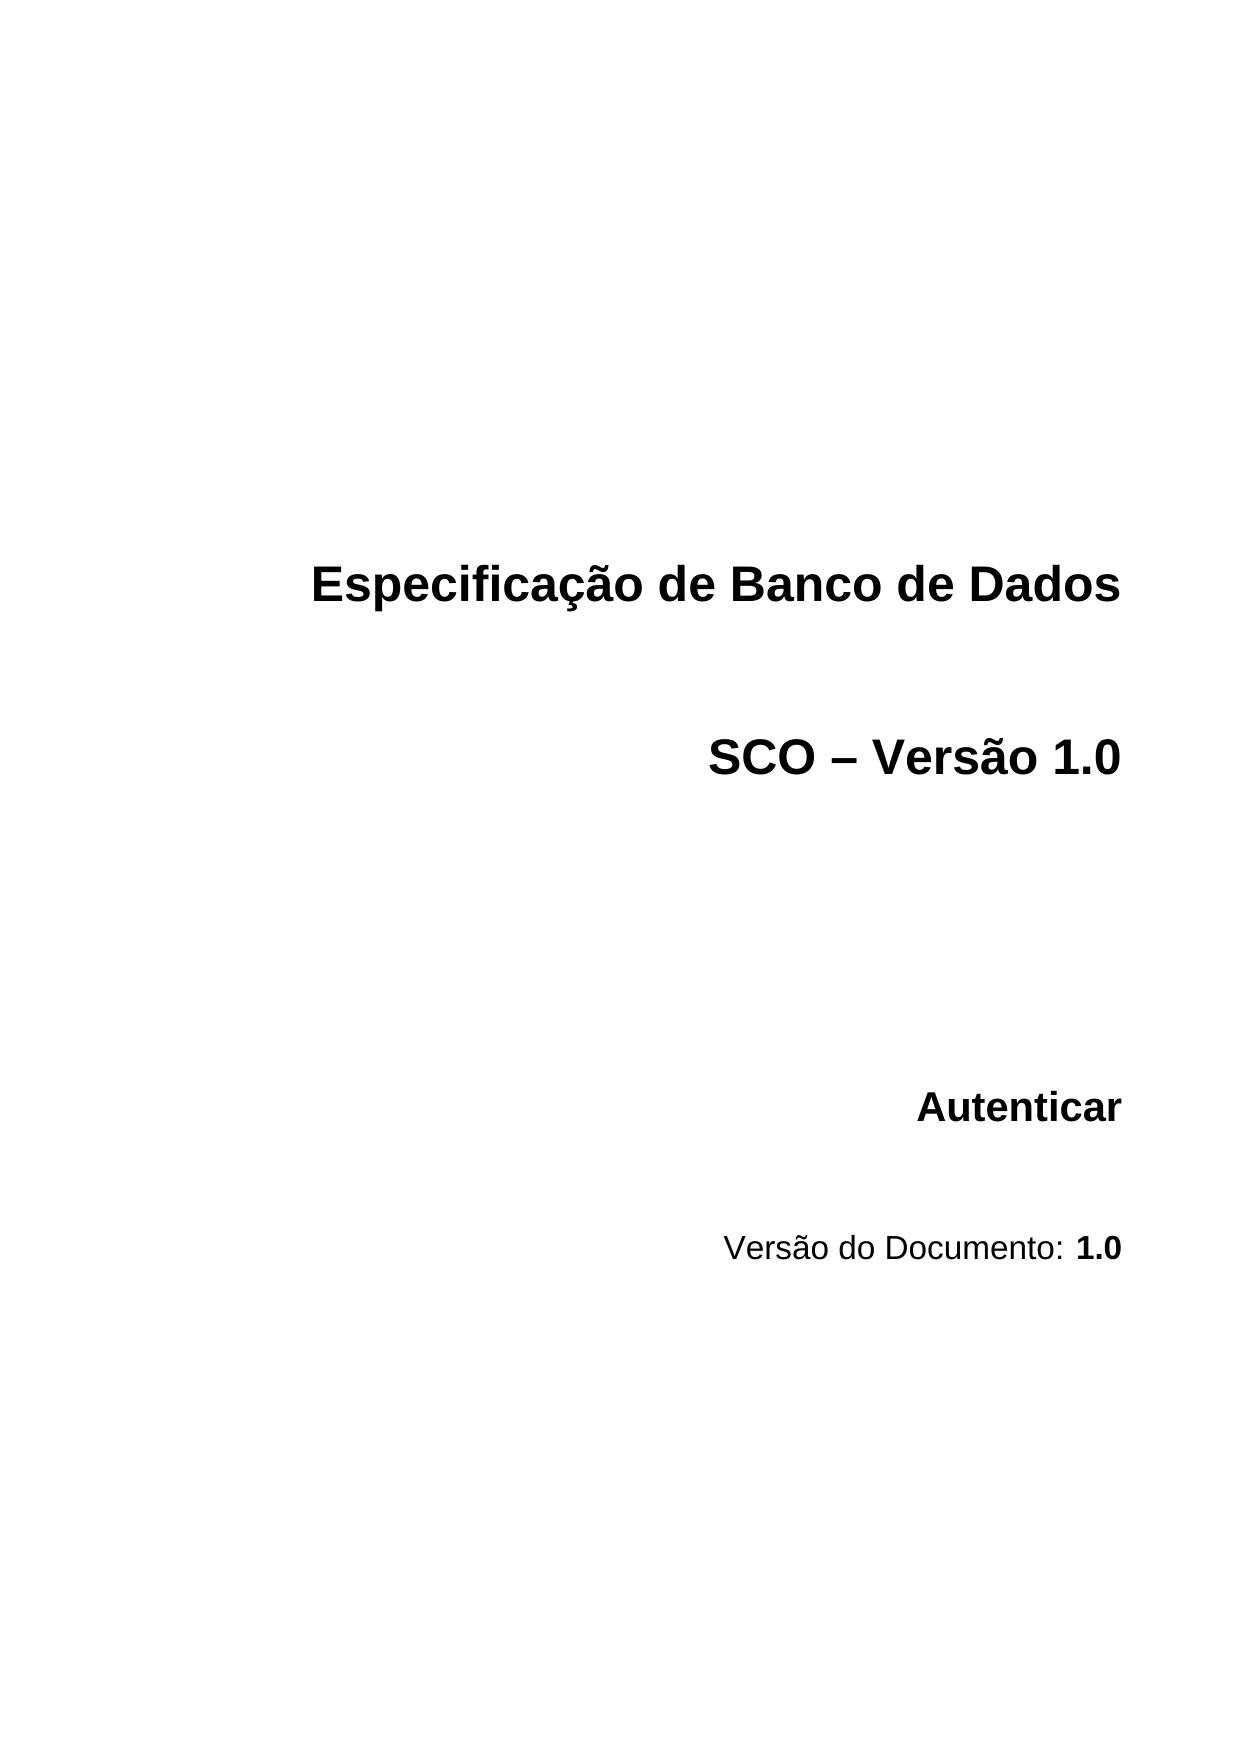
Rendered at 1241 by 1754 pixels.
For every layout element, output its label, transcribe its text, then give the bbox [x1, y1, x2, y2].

text SCO – Versão 1.0 [118, 727, 1122, 784]
text Autenticar [118, 1082, 1122, 1130]
text Versão do Documento: 1.0 [118, 1228, 1122, 1266]
text Especificação de Banco de Dados [118, 554, 1122, 612]
